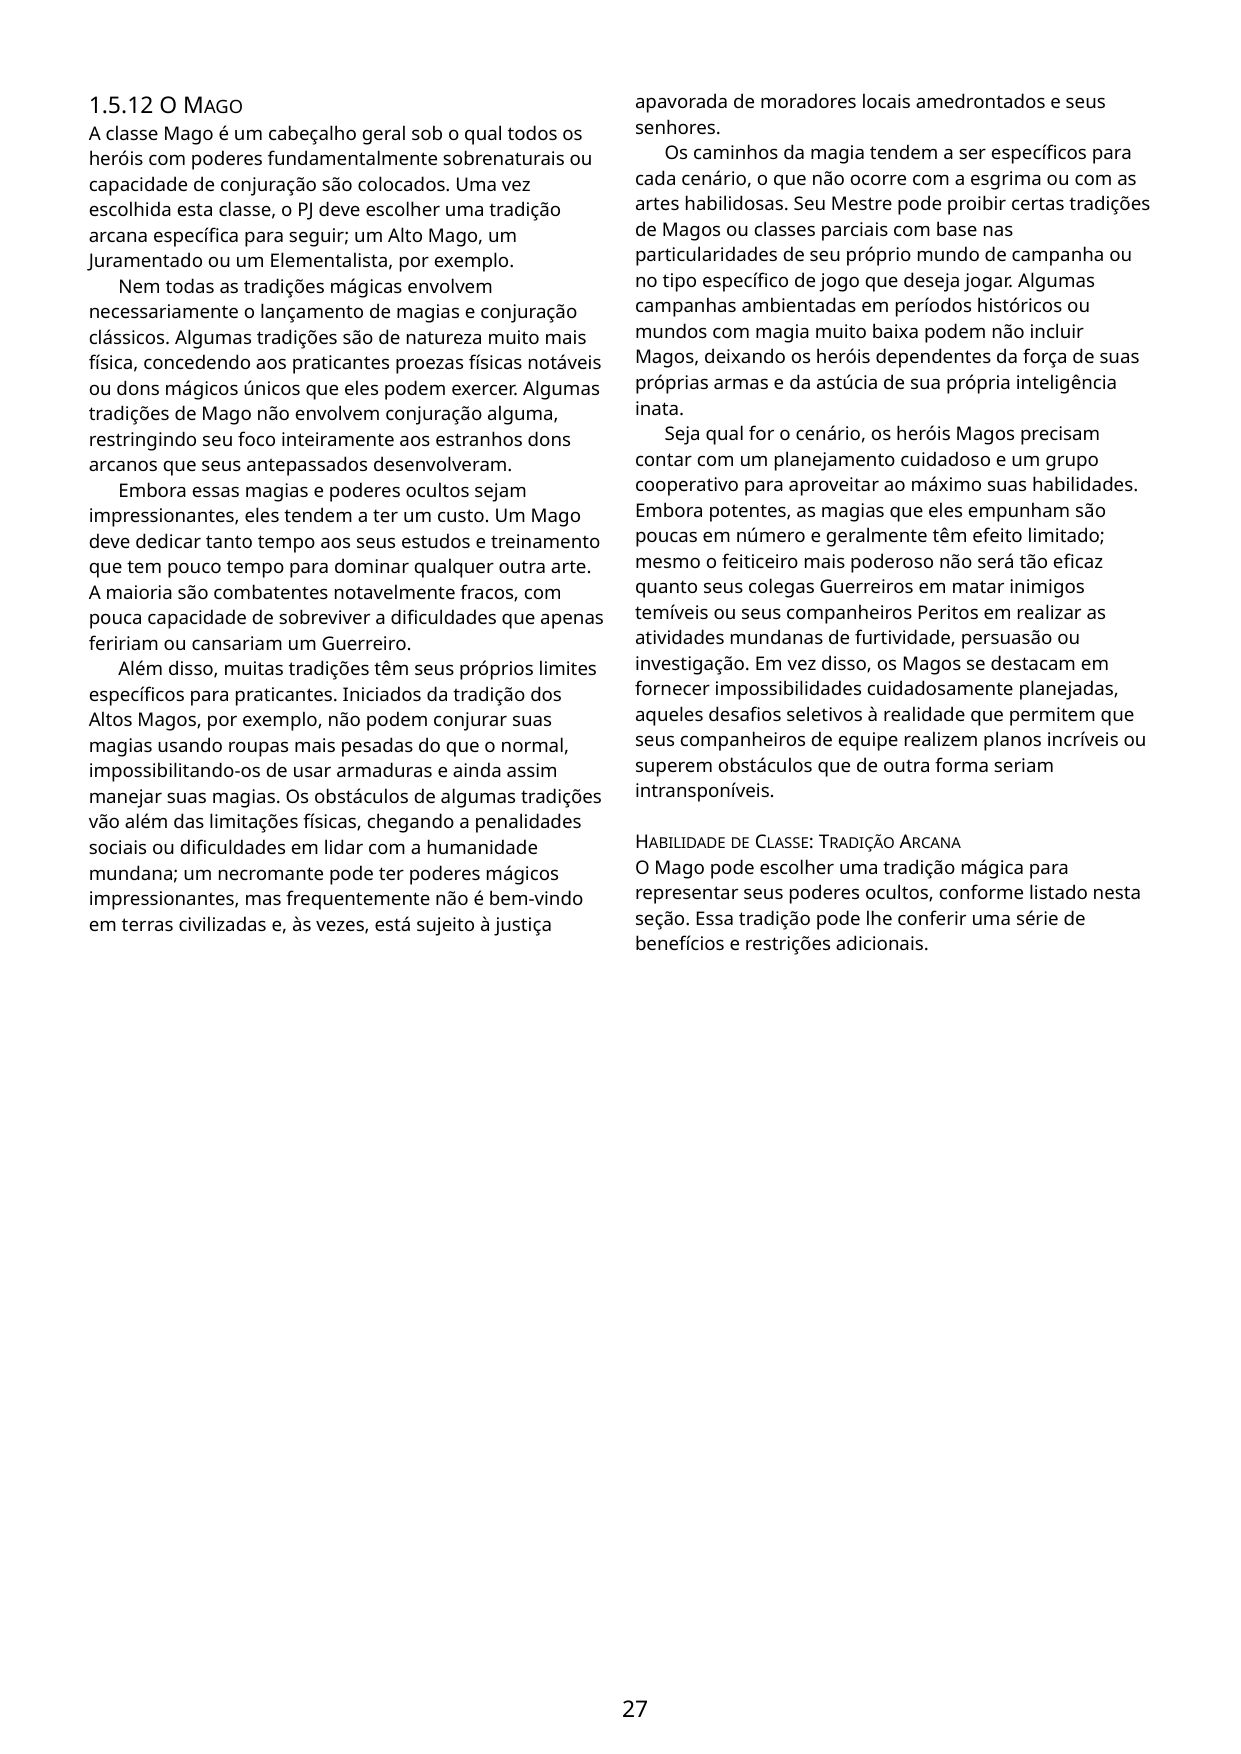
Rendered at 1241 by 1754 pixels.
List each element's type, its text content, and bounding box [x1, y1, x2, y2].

text apavorada de moradores locais amedrontados e seus senhores. [635, 88, 1152, 139]
text Além disso, muitas tradições têm seus próprios limites específicos para praticantes. Iniciados da tradição dos Altos Magos, por exemplo, não podem conjurar suas magias usando roupas mais pesadas do que o normal, impossibilitando-os de usar armaduras e ainda assim manejar suas magias. Os obstáculos de algumas tradições vão além das limitações físicas, chegando a penalidades sociais ou dificuldades em lidar com a humanidade mundana; um necromante pode ter poderes mágicos impressionantes, mas frequentemente não é bem-vindo em terras civilizadas e, às vezes, está sujeito à justiça [88, 656, 605, 936]
text Habilidade de Classe: Tradição Arcana [635, 829, 1152, 854]
text A classe Mago é um cabeçalho geral sob o qual todos os heróis com poderes fundamentalmente sobrenaturais ou capacidade de conjuração são colocados. Uma vez escolhida esta classe, o PJ deve escolher uma tradição arcana específica para seguir; um Alto Mago, um Juramentado ou um Elementalista, por exemplo. [88, 120, 605, 273]
text Embora essas magias e poderes ocultos sejam impressionantes, eles tendem a ter um custo. Um Mago deve dedicar tanto tempo aos seus estudos e treinamento que tem pouco tempo para dominar qualquer outra arte. A maioria são combatentes notavelmente fracos, com pouca capacidade de sobreviver a dificuldades que apenas feririam ou cansariam um Guerreiro. [88, 477, 605, 656]
text Nem todas as tradições mágicas envolvem necessariamente o lançamento de magias e conjuração clássicos. Algumas tradições são de natureza muito mais física, concedendo aos praticantes proezas físicas notáveis ​​ou dons mágicos únicos que eles podem exercer. Algumas tradições de Mago não envolvem conjuração alguma, restringindo seu foco inteiramente aos estranhos dons arcanos que seus antepassados ​​desenvolveram. [88, 273, 605, 477]
text Os caminhos da magia tendem a ser específicos para cada cenário, o que não ocorre com a esgrima ou com as artes habilidosas. Seu Mestre pode proibir certas tradições de Magos ou classes parciais com base nas particularidades de seu próprio mundo de campanha ou no tipo específico de jogo que deseja jogar. Algumas campanhas ambientadas em períodos históricos ou mundos com magia muito baixa podem não incluir Magos, deixando os heróis dependentes da força de suas próprias armas e da astúcia de sua própria inteligência inata. [635, 139, 1152, 420]
text O Mago pode escolher uma tradição mágica para representar seus poderes ocultos, conforme listado nesta seção. Essa tradição pode lhe conferir uma série de benefícios e restrições adicionais. [635, 854, 1152, 956]
subtitle 1.5.12 O Mago [88, 88, 605, 120]
text Seja qual for o cenário, os heróis Magos precisam contar com um planejamento cuidadoso e um grupo cooperativo para aproveitar ao máximo suas habilidades. Embora potentes, as magias que eles empunham são poucas em número e geralmente têm efeito limitado; mesmo o feiticeiro mais poderoso não será tão eficaz quanto seus colegas Guerreiros em matar inimigos temíveis ou seus companheiros Peritos em realizar as atividades mundanas de furtividade, persuasão ou investigação. Em vez disso, os Magos se destacam em fornecer impossibilidades cuidadosamente planejadas, aqueles desafios seletivos à realidade que permitem que seus companheiros de equipe realizem planos incríveis ou superem obstáculos que de outra forma seriam intransponíveis. [635, 420, 1152, 803]
